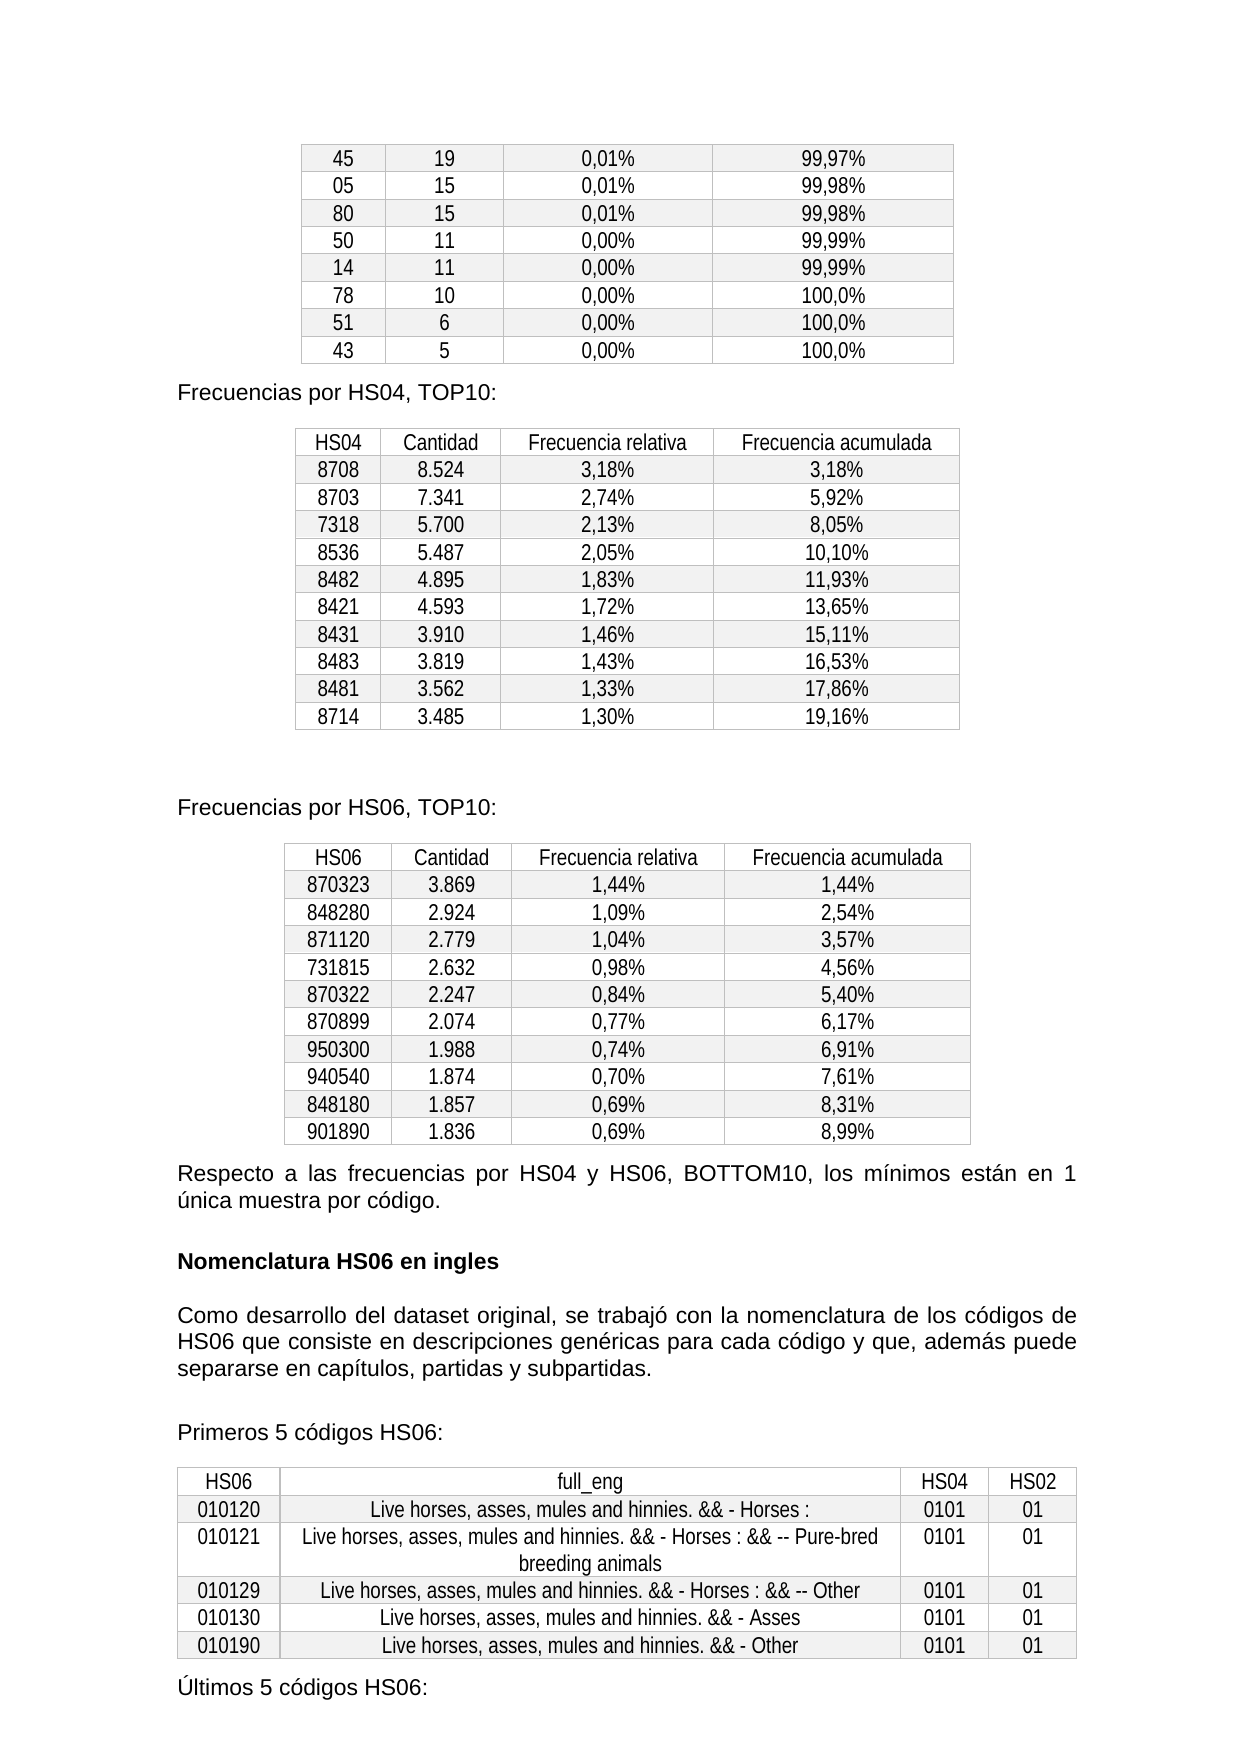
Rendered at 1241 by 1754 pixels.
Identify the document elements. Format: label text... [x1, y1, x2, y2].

table_cell 100,0% [713, 309, 953, 336]
table_cell 2.779 [392, 926, 511, 952]
table_cell 2.924 [392, 899, 511, 925]
table_cell 8421 [296, 593, 380, 619]
table_cell 0101 [901, 1577, 988, 1603]
table_cell 0,01% [504, 200, 712, 226]
table_cell 0,77% [512, 1008, 724, 1035]
table_cell 78 [302, 282, 385, 308]
table_cell 1,09% [512, 899, 724, 925]
table_header Frecuencia relativa [501, 429, 713, 455]
table_cell 1.874 [392, 1063, 511, 1089]
table_cell 3.869 [392, 871, 511, 898]
table_cell 3.819 [381, 648, 500, 674]
table_cell 0,00% [504, 337, 712, 363]
table_cell 5.700 [381, 511, 500, 537]
table_cell 2.247 [392, 981, 511, 1007]
table_cell Live horses, asses, mules and hinnies. && - Other [281, 1632, 900, 1658]
table_header Frecuencia acumulada [714, 429, 959, 455]
table_cell 870899 [285, 1008, 391, 1035]
table_cell 0101 [901, 1496, 988, 1522]
table_cell 1,44% [725, 871, 970, 898]
table_cell 99,99% [713, 227, 953, 253]
table_cell 010121 [178, 1523, 279, 1576]
table_cell 0,00% [504, 309, 712, 336]
table_cell 7.341 [381, 484, 500, 510]
table_cell 2.074 [392, 1008, 511, 1035]
table_cell 01 [989, 1632, 1076, 1658]
table_cell 19 [386, 145, 503, 171]
table_cell 0,74% [512, 1036, 724, 1062]
table_cell 43 [302, 337, 385, 363]
table_cell 3,18% [714, 456, 959, 483]
table_cell 940540 [285, 1063, 391, 1089]
table_cell 45 [302, 145, 385, 171]
table_cell 0,69% [512, 1118, 724, 1144]
text Frecuencias por HS06, TOP10: [177, 794, 1078, 820]
table_cell 1,44% [512, 871, 724, 898]
table_cell 8714 [296, 703, 380, 729]
table_cell 05 [302, 172, 385, 198]
table_cell 1,83% [501, 566, 713, 592]
table_cell 8.524 [381, 456, 500, 483]
table_cell 010120 [178, 1496, 279, 1522]
table_cell 870323 [285, 871, 391, 898]
table_cell 0,84% [512, 981, 724, 1007]
table_cell Live horses, asses, mules and hinnies. && - Horses : && -- Pure-bred breeding animals [281, 1523, 900, 1576]
table_header Cantidad [381, 429, 500, 455]
table_cell 01 [989, 1496, 1076, 1522]
table_cell 99,98% [713, 200, 953, 226]
table_cell 8483 [296, 648, 380, 674]
table_cell 1.988 [392, 1036, 511, 1062]
table_cell 1,04% [512, 926, 724, 952]
table_cell 1,72% [501, 593, 713, 619]
table_cell 1.836 [392, 1118, 511, 1144]
table_cell 6 [386, 309, 503, 336]
table_cell 010190 [178, 1632, 279, 1658]
table_cell 19,16% [714, 703, 959, 729]
table_header HS04 [901, 1468, 988, 1495]
table_cell 10,10% [714, 539, 959, 565]
table_cell 0,01% [504, 145, 712, 171]
table_cell 14 [302, 254, 385, 281]
table_cell 8536 [296, 539, 380, 565]
table_cell 1.857 [392, 1091, 511, 1117]
table_cell 3,57% [725, 926, 970, 952]
table_cell 2,13% [501, 511, 713, 537]
table_cell 8,99% [725, 1118, 970, 1144]
table_cell 3.562 [381, 675, 500, 702]
table_cell 950300 [285, 1036, 391, 1062]
table_header HS06 [285, 844, 391, 870]
table_cell 7318 [296, 511, 380, 537]
text Respecto a las frecuencias por HS04 y HS06, BOTTOM10, los mínimos están en 1 única muestra por código. [177, 1160, 1078, 1213]
table_cell 5,40% [725, 981, 970, 1007]
table_cell Live horses, asses, mules and hinnies. && - Horses : [281, 1496, 900, 1522]
table_cell 11,93% [714, 566, 959, 592]
table_cell 6,91% [725, 1036, 970, 1062]
table_cell 0101 [901, 1604, 988, 1631]
table_header Cantidad [392, 844, 511, 870]
table_cell 2.632 [392, 954, 511, 980]
table_cell 51 [302, 309, 385, 336]
table_cell 8708 [296, 456, 380, 483]
table_cell 3,18% [501, 456, 713, 483]
table_cell 2,74% [501, 484, 713, 510]
table_cell 870322 [285, 981, 391, 1007]
table_cell 01 [989, 1523, 1076, 1576]
table_cell 99,97% [713, 145, 953, 171]
table_header Frecuencia relativa [512, 844, 724, 870]
table_cell 5 [386, 337, 503, 363]
table_cell 901890 [285, 1118, 391, 1144]
table_cell 5,92% [714, 484, 959, 510]
table_cell Live horses, asses, mules and hinnies. && - Asses [281, 1604, 900, 1631]
table_cell 0,00% [504, 227, 712, 253]
table_cell 99,98% [713, 172, 953, 198]
table_cell 15,11% [714, 621, 959, 647]
table_cell 6,17% [725, 1008, 970, 1035]
table_header full_eng [281, 1468, 900, 1495]
table_cell 8,31% [725, 1091, 970, 1117]
table_cell 1,33% [501, 675, 713, 702]
table_cell 0,00% [504, 282, 712, 308]
text Como desarrollo del dataset original, se trabajó con la nomenclatura de los códigos de HS06 que consiste en descripciones genéricas para cada código y que, además puede separarse en capítulos, partidas y subpartidas. [177, 1302, 1078, 1381]
table_cell 3.485 [381, 703, 500, 729]
table_cell 4.895 [381, 566, 500, 592]
table_cell 0,01% [504, 172, 712, 198]
text Últimos 5 códigos HS06: [177, 1674, 1078, 1700]
table_cell 17,86% [714, 675, 959, 702]
table_cell 871120 [285, 926, 391, 952]
table_cell 1,46% [501, 621, 713, 647]
table_cell 0,00% [504, 254, 712, 281]
table_cell 010129 [178, 1577, 279, 1603]
table_header Frecuencia acumulada [725, 844, 970, 870]
table_cell 010130 [178, 1604, 279, 1631]
text Primeros 5 códigos HS06: [177, 1418, 1078, 1445]
table_cell 8,05% [714, 511, 959, 537]
table_cell 7,61% [725, 1063, 970, 1089]
table_cell 2,05% [501, 539, 713, 565]
table_header HS04 [296, 429, 380, 455]
table_cell 99,99% [713, 254, 953, 281]
table_cell 100,0% [713, 337, 953, 363]
table_header HS06 [178, 1468, 279, 1495]
subtitle Nomenclatura HS06 en ingles [177, 1248, 1078, 1274]
table_cell 0101 [901, 1632, 988, 1658]
table_cell 0,70% [512, 1063, 724, 1089]
table_cell 8431 [296, 621, 380, 647]
table_cell 100,0% [713, 282, 953, 308]
table_cell 8481 [296, 675, 380, 702]
table_cell 8482 [296, 566, 380, 592]
table_cell 80 [302, 200, 385, 226]
table_cell 4,56% [725, 954, 970, 980]
table_cell 11 [386, 227, 503, 253]
table_cell 3.910 [381, 621, 500, 647]
table_cell 15 [386, 172, 503, 198]
table_cell 50 [302, 227, 385, 253]
table_cell 10 [386, 282, 503, 308]
table_cell 1,30% [501, 703, 713, 729]
table_cell 11 [386, 254, 503, 281]
table_header HS02 [989, 1468, 1076, 1495]
table_cell 13,65% [714, 593, 959, 619]
table_cell 8703 [296, 484, 380, 510]
table_cell 15 [386, 200, 503, 226]
table_cell 4.593 [381, 593, 500, 619]
text Frecuencias por HS04, TOP10: [177, 379, 1078, 405]
table_cell 0,98% [512, 954, 724, 980]
table_cell 848280 [285, 899, 391, 925]
table_cell 0101 [901, 1523, 988, 1576]
table_cell 731815 [285, 954, 391, 980]
table_cell 01 [989, 1577, 1076, 1603]
table_cell 0,69% [512, 1091, 724, 1117]
table_cell 16,53% [714, 648, 959, 674]
table_cell 01 [989, 1604, 1076, 1631]
table_cell 848180 [285, 1091, 391, 1117]
table_cell 2,54% [725, 899, 970, 925]
table_cell Live horses, asses, mules and hinnies. && - Horses : && -- Other [281, 1577, 900, 1603]
table_cell 1,43% [501, 648, 713, 674]
table_cell 5.487 [381, 539, 500, 565]
